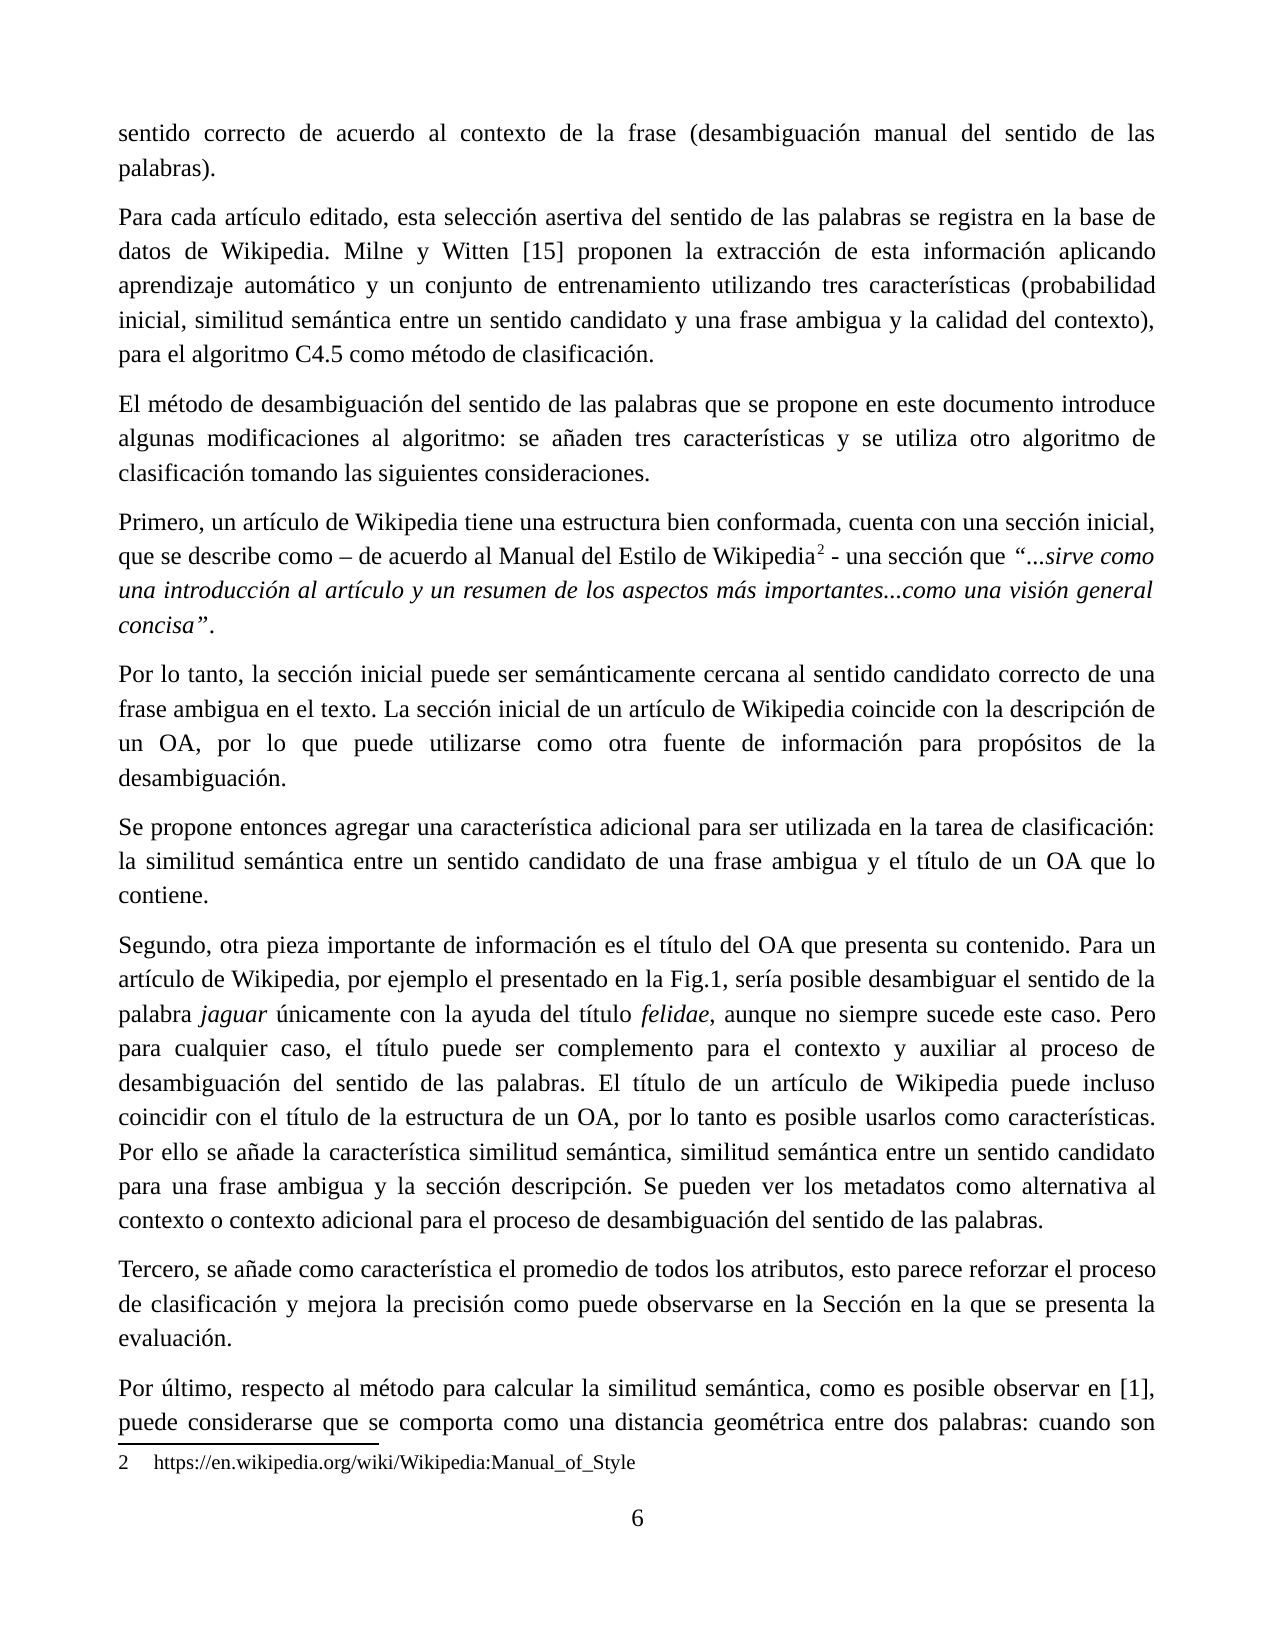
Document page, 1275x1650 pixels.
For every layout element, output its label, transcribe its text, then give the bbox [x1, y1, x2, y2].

text sentido correcto de acuerdo al contexto de la frase (desambiguación manual del sentido de las palabras). [118, 118, 1157, 181]
text Se propone entonces agregar una característica adicional para ser utilizada en la tarea de clasificación: la similitud semántica entre un sentido candidato de una frase ambigua y el título de un OA que lo contiene. [118, 812, 1157, 909]
text Segundo, otra pieza importante de información es el título del OA que presenta su contenido. Para un artículo de Wikipedia, por ejemplo el presentado en la Fig.1, sería posible desambiguar el sentido de la palabra jaguar únicamente con la ayuda del título felidae, aunque no siempre sucede este caso. Pero para cualquier caso, el título puede ser complemento para el contexto y auxiliar al proceso de desambiguación del sentido de las palabras. El título de un artículo de Wikipedia puede incluso coincidir con el título de la estructura de un OA, por lo tanto es posible usarlos como características. Por ello se añade la característica similitud semántica, similitud semántica entre un sentido candidato para una frase ambigua y la sección descripción. Se pueden ver los metadatos como alternativa al contexto o contexto adicional para el proceso de desambiguación del sentido de las palabras. [118, 930, 1157, 1234]
text Primero, un artículo de Wikipedia tiene una estructura bien conformada, cuenta con una sección inicial, que se describe como – de acuerdo al Manual del Estilo de Wikipedia - una sección que “...sirve como una introducción al artículo y un resumen de los aspectos más importantes...como una visión general concisa”. [118, 507, 1157, 639]
text Para cada artículo editado, esta selección asertiva del sentido de las palabras se registra en la base de datos de Wikipedia. Milne y Witten [15] proponen la extracción de esta información aplicando aprendizaje automático y un conjunto de entrenamiento utilizando tres características (probabilidad inicial, similitud semántica entre un sentido candidato y una frase ambigua y la calidad del contexto), para el algoritmo C4.5 como método de clasificación. [118, 202, 1157, 368]
text Por último, respecto al método para calcular la similitud semántica, como es posible observar en [1], puede considerarse que se comporta como una distancia geométrica entre dos palabras: cuando son [118, 1373, 1157, 1436]
text Por lo tanto, la sección inicial puede ser semánticamente cercana al sentido candidato correcto de una frase ambigua en el texto. La sección inicial de un artículo de Wikipedia coincide con la descripción de un OA, por lo que puede utilizarse como otra fuente de información para propósitos de la desambiguación. [118, 659, 1157, 791]
text El método de desambiguación del sentido de las palabras que se propone en este documento introduce algunas modificaciones al algoritmo: se añaden tres características y se utiliza otro algoritmo de clasificación tomando las siguientes consideraciones. [118, 389, 1157, 486]
text Tercero, se añade como característica el promedio de todos los atributos, esto parece reforzar el proceso de clasificación y mejora la precisión como puede observarse en la Sección en la que se presenta la evaluación. [118, 1254, 1157, 1352]
text https://en.wikipedia.org/wiki/Wikipedia:Manual_of_Style [118, 1449, 1157, 1474]
